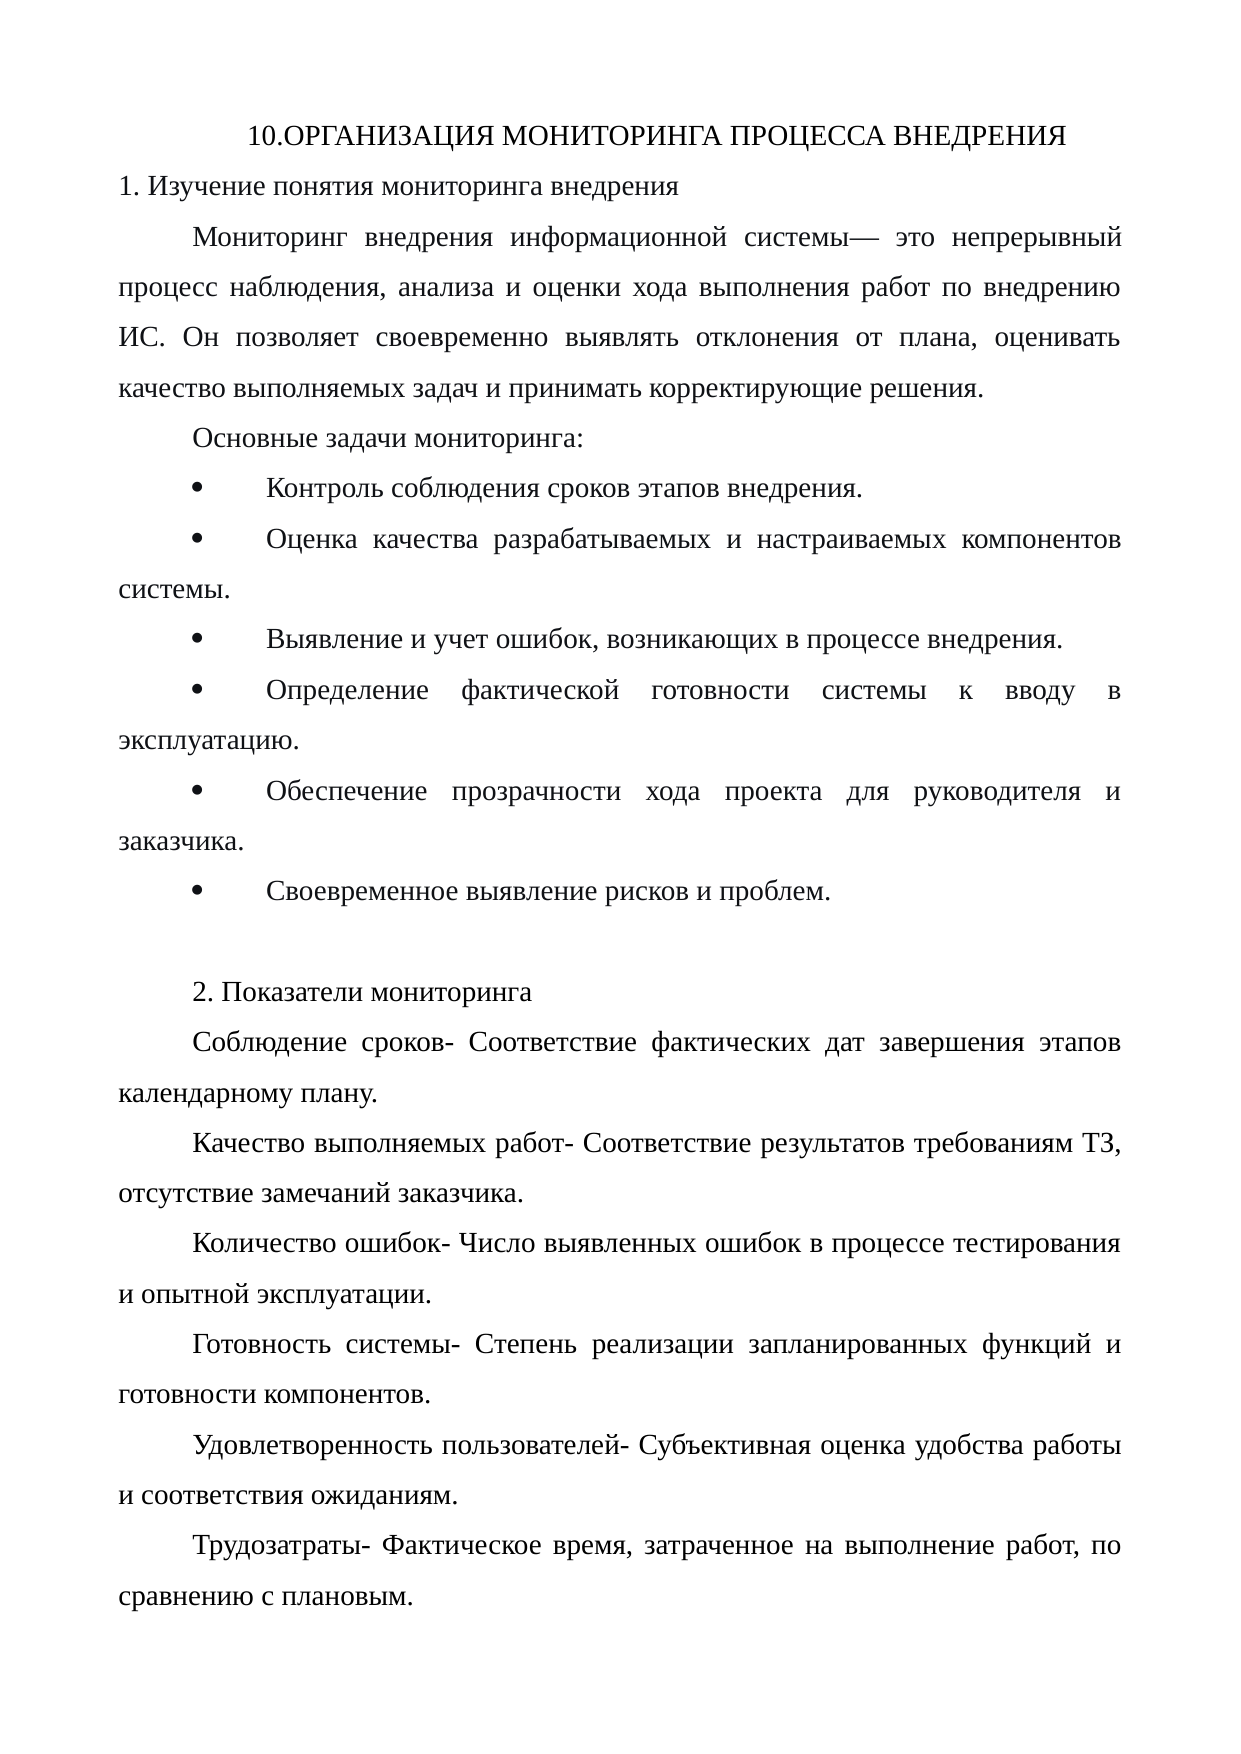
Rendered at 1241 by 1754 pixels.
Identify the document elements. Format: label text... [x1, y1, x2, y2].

text Соблюдение сроков- Соответствие фактических дат завершения этапов календарному плану. [118, 1024, 1122, 1108]
text Количество ошибок- Число выявленных ошибок в процессе тестирования и опытной эксплуатации. [118, 1226, 1122, 1309]
list Своевременное выявление рисков и проблем. [118, 873, 1122, 907]
list Контроль соблюдения сроков этапов внедрения. [118, 470, 1122, 504]
list Обеспечение прозрачности хода проекта для руководителя и заказчика. [118, 773, 1122, 857]
text Основные задачи мониторинга: [118, 420, 1122, 453]
list Определение фактической готовности системы к вводу в эксплуатацию. [118, 672, 1122, 756]
text Качество выполняемых работ- Соответствие результатов требованиям ТЗ, отсутствие замечаний заказчика. [118, 1125, 1122, 1209]
text Трудозатраты- Фактическое время, затраченное на выполнение работ, по сравнению с плановым. [118, 1527, 1122, 1611]
text Удовлетворенность пользователей- Субъективная оценка удобства работы и соответствия ожиданиям. [118, 1427, 1122, 1511]
text Мониторинг внедрения информационной системы— это непрерывный процесс наблюдения, анализа и оценки хода выполнения работ по внедрению ИС. Он позволяет своевременно выявлять отклонения от плана, оценивать качество выполняемых задач и принимать корректирующие решения. [118, 219, 1122, 403]
list Выявление и учет ошибок, возникающих в процессе внедрения. [118, 621, 1122, 655]
text Готовность системы- Степень реализации запланированных функций и готовности компонентов. [118, 1326, 1122, 1410]
text 2. Показатели мониторинга [118, 974, 1122, 1008]
subtitle 1. Изучение понятия мониторинга внедрения [118, 168, 1122, 202]
list Оценка качества разрабатываемых и настраиваемых компонентов системы. [118, 521, 1122, 605]
text 10.ОРГАНИЗАЦИЯ МОНИТОРИНГА ПРОЦЕССА ВНЕДРЕНИЯ [118, 118, 1122, 152]
